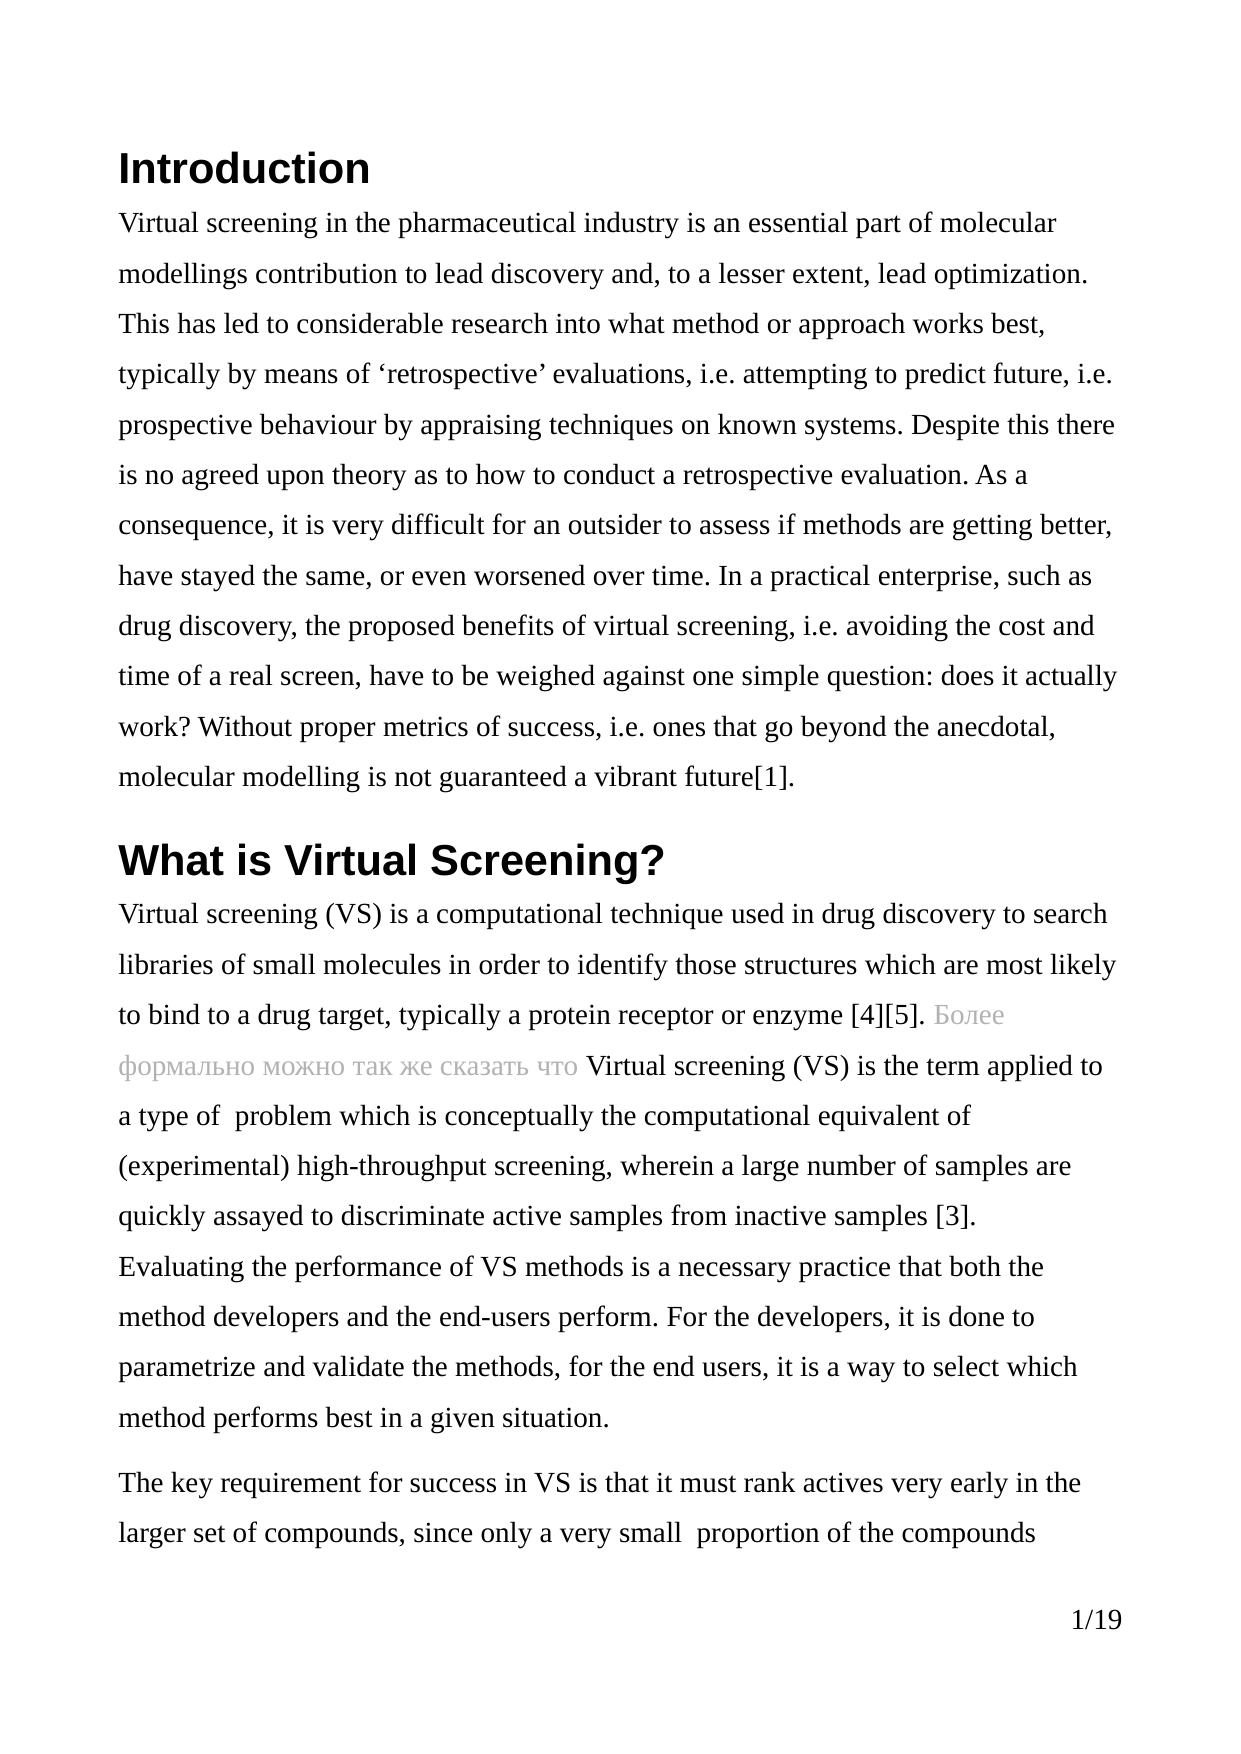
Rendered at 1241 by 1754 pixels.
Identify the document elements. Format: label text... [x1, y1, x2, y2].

subtitle What is Virtual Screening? [118, 834, 1122, 884]
subtitle Introduction [118, 143, 1122, 193]
text The key requirement for success in VS is that it must rank actives very early in the larger set of compounds, since only a very small proportion of the compounds [118, 1465, 1122, 1548]
text Virtual screening in the pharmaceutical industry is an essential part of molecular modellings contribution to lead discovery and, to a lesser extent, lead optimization. This has led to considerable research into what method or approach works best, typically by means of ‘retrospective’ evaluations, i.e. attempting to predict future, i.e. prospective behaviour by appraising techniques on known systems. Despite this there is no agreed upon theory as to how to conduct a retrospective evaluation. As a consequence, it is very difficult for an outsider to assess if methods are getting better, have stayed the same, or even worsened over time. In a practical enterprise, such as drug discovery, the proposed benefits of virtual screening, i.e. avoiding the cost and time of a real screen, have to be weighed against one simple question: does it actually work? Without proper metrics of success, i.e. ones that go beyond the anecdotal, molecular modelling is not guaranteed a vibrant future[1]. [118, 206, 1122, 792]
text Virtual screening (VS) is a computational technique used in drug discovery to search libraries of small molecules in order to identify those structures which are most likely to bind to a drug target, typically a protein receptor or enzyme [4][5]. Более формально можно так же сказать что Virtual screening (VS) is the term applied to a type of problem which is conceptually the computational equivalent of (experimental) high-throughput screening, wherein a large number of samples are quickly assayed to discriminate active samples from inactive samples [3]. Evaluating the performance of VS methods is a necessary practice that both the method developers and the end-users perform. For the developers, it is done to parametrize and validate the methods, for the end users, it is a way to select which method performs best in a given situation. [118, 897, 1122, 1433]
